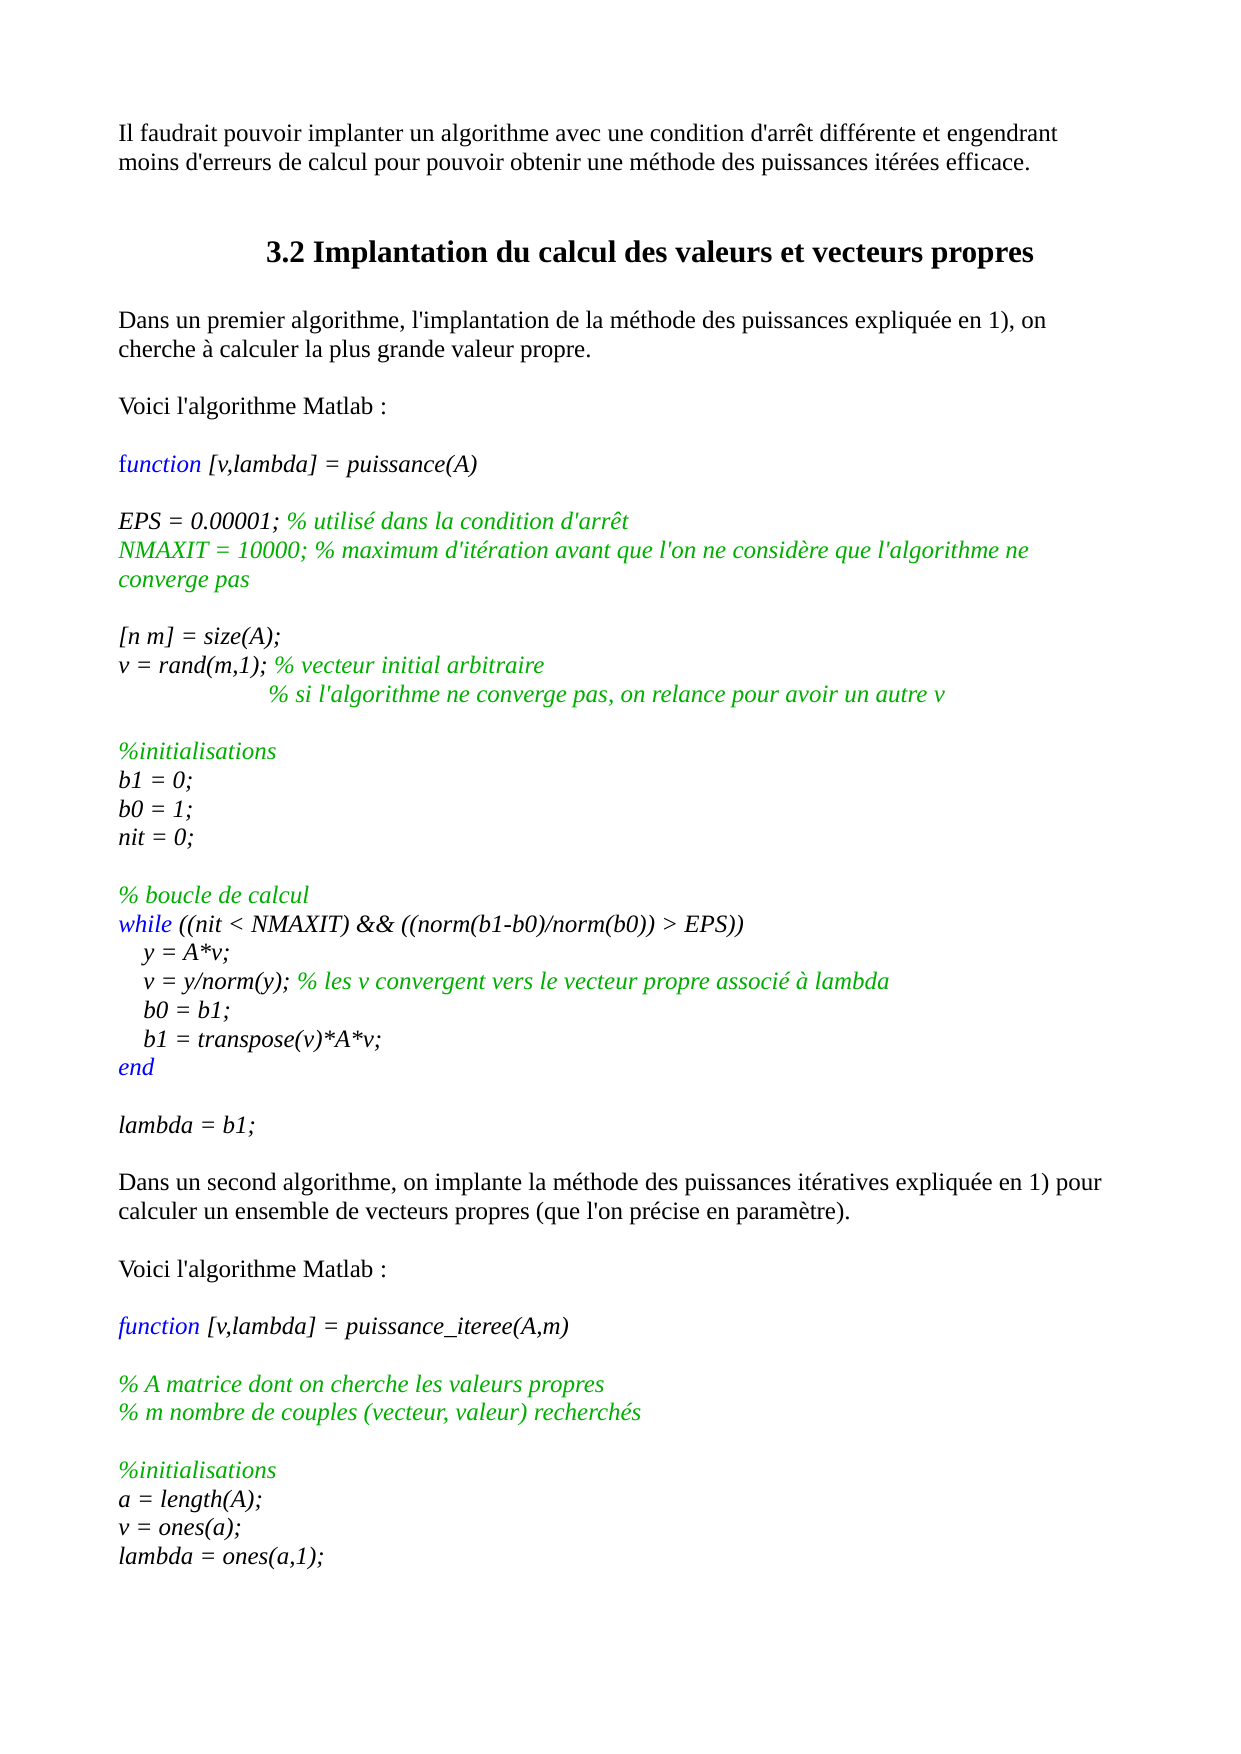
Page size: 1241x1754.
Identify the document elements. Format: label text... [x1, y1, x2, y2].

text [n m] = size(A); [118, 621, 1122, 650]
text b1 = 0; [118, 765, 1122, 794]
text function [v,lambda] = puissance(A) [118, 449, 1122, 477]
text %initialisations [118, 1455, 1122, 1484]
text y = A*v; [118, 937, 1122, 966]
text b0 = 1; [118, 794, 1122, 822]
text % si l'algorithme ne converge pas, on relance pour avoir un autre v [118, 679, 1122, 707]
text lambda = ones(a,1); [118, 1541, 1122, 1570]
text a = length(A); [118, 1484, 1122, 1512]
text % boucle de calcul [118, 880, 1122, 909]
text Il faudrait pouvoir implanter un algorithme avec une condition d'arrêt différente et engendrant moins d'erreurs de calcul pour pouvoir obtenir une méthode des puissances itérées efficace. [118, 118, 1122, 176]
text b1 = transpose(v)*A*v; [118, 1024, 1122, 1052]
text NMAXIT = 10000; % maximum d'itération avant que l'on ne considère que l'algorithme ne converge pas [118, 535, 1122, 592]
text % m nombre de couples (vecteur, valeur) recherchés [118, 1397, 1122, 1426]
text %initialisations [118, 736, 1122, 765]
text b0 = b1; [118, 995, 1122, 1024]
text function [v,lambda] = puissance_iteree(A,m) [118, 1311, 1122, 1340]
text Dans un second algorithme, on implante la méthode des puissances itératives expliquée en 1) pour calculer un ensemble de vecteurs propres (que l'on précise en paramètre). [118, 1167, 1122, 1225]
text Voici l'algorithme Matlab : [118, 1254, 1122, 1282]
text % A matrice dont on cherche les valeurs propres [118, 1369, 1122, 1397]
text v = ones(a); [118, 1512, 1122, 1541]
text Dans un premier algorithme, l'implantation de la méthode des puissances expliquée en 1), on cherche à calculer la plus grande valeur propre. [118, 305, 1122, 362]
text Voici l'algorithme Matlab : [118, 391, 1122, 420]
text v = rand(m,1); % vecteur initial arbitraire [118, 650, 1122, 679]
text 3.2 Implantation du calcul des valeurs et vecteurs propres [118, 233, 1122, 269]
text EPS = 0.00001; % utilisé dans la condition d'arrêt [118, 506, 1122, 535]
text end [118, 1052, 1122, 1081]
text v = y/norm(y); % les v convergent vers le vecteur propre associé à lambda [118, 966, 1122, 995]
text while ((nit < NMAXIT) && ((norm(b1-b0)/norm(b0)) > EPS)) [118, 909, 1122, 937]
text lambda = b1; [118, 1110, 1122, 1139]
text nit = 0; [118, 822, 1122, 851]
